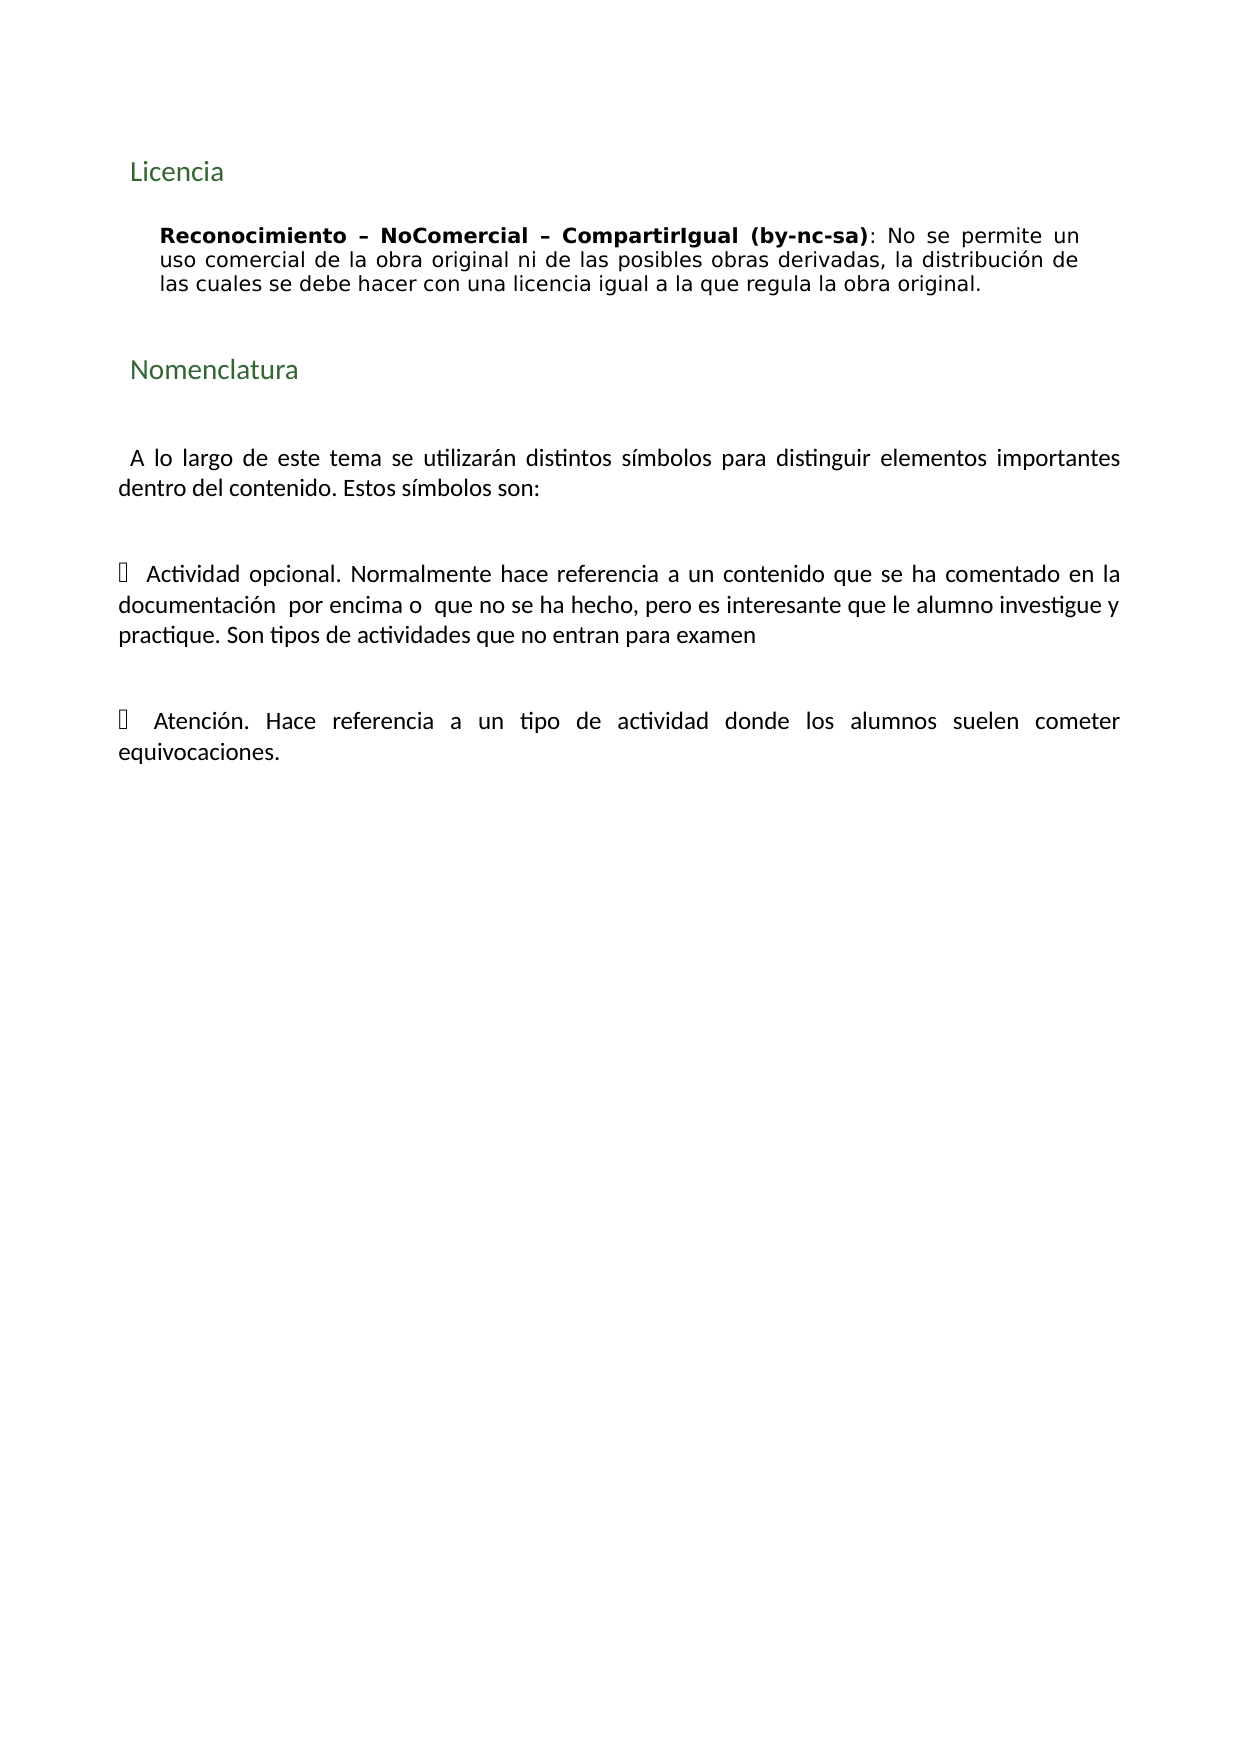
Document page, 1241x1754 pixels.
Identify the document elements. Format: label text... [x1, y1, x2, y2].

text Licencia [118, 153, 1122, 188]
text Reconocimiento – NoComercial – CompartirIgual (by-nc-sa): No se permite un uso comercial de la obra original ni de las posibles obras derivadas, la distribución de las cuales se debe hacer con una licencia igual a la que regula la obra original. [159, 224, 1080, 296]
text  Atención. Hace referencia a un tipo de actividad donde los alumnos suelen cometer equivocaciones. [118, 705, 1122, 766]
text  Actividad opcional. Normalmente hace referencia a un contenido que se ha comentado en la documentación por encima o que no se ha hecho, pero es interesante que le alumno investigue y practique. Son tipos de actividades que no entran para examen [118, 558, 1122, 650]
text Nomenclatura [118, 351, 1122, 387]
text A lo largo de este tema se utilizarán distintos símbolos para distinguir elementos importantes dentro del contenido. Estos símbolos son: [118, 442, 1122, 503]
